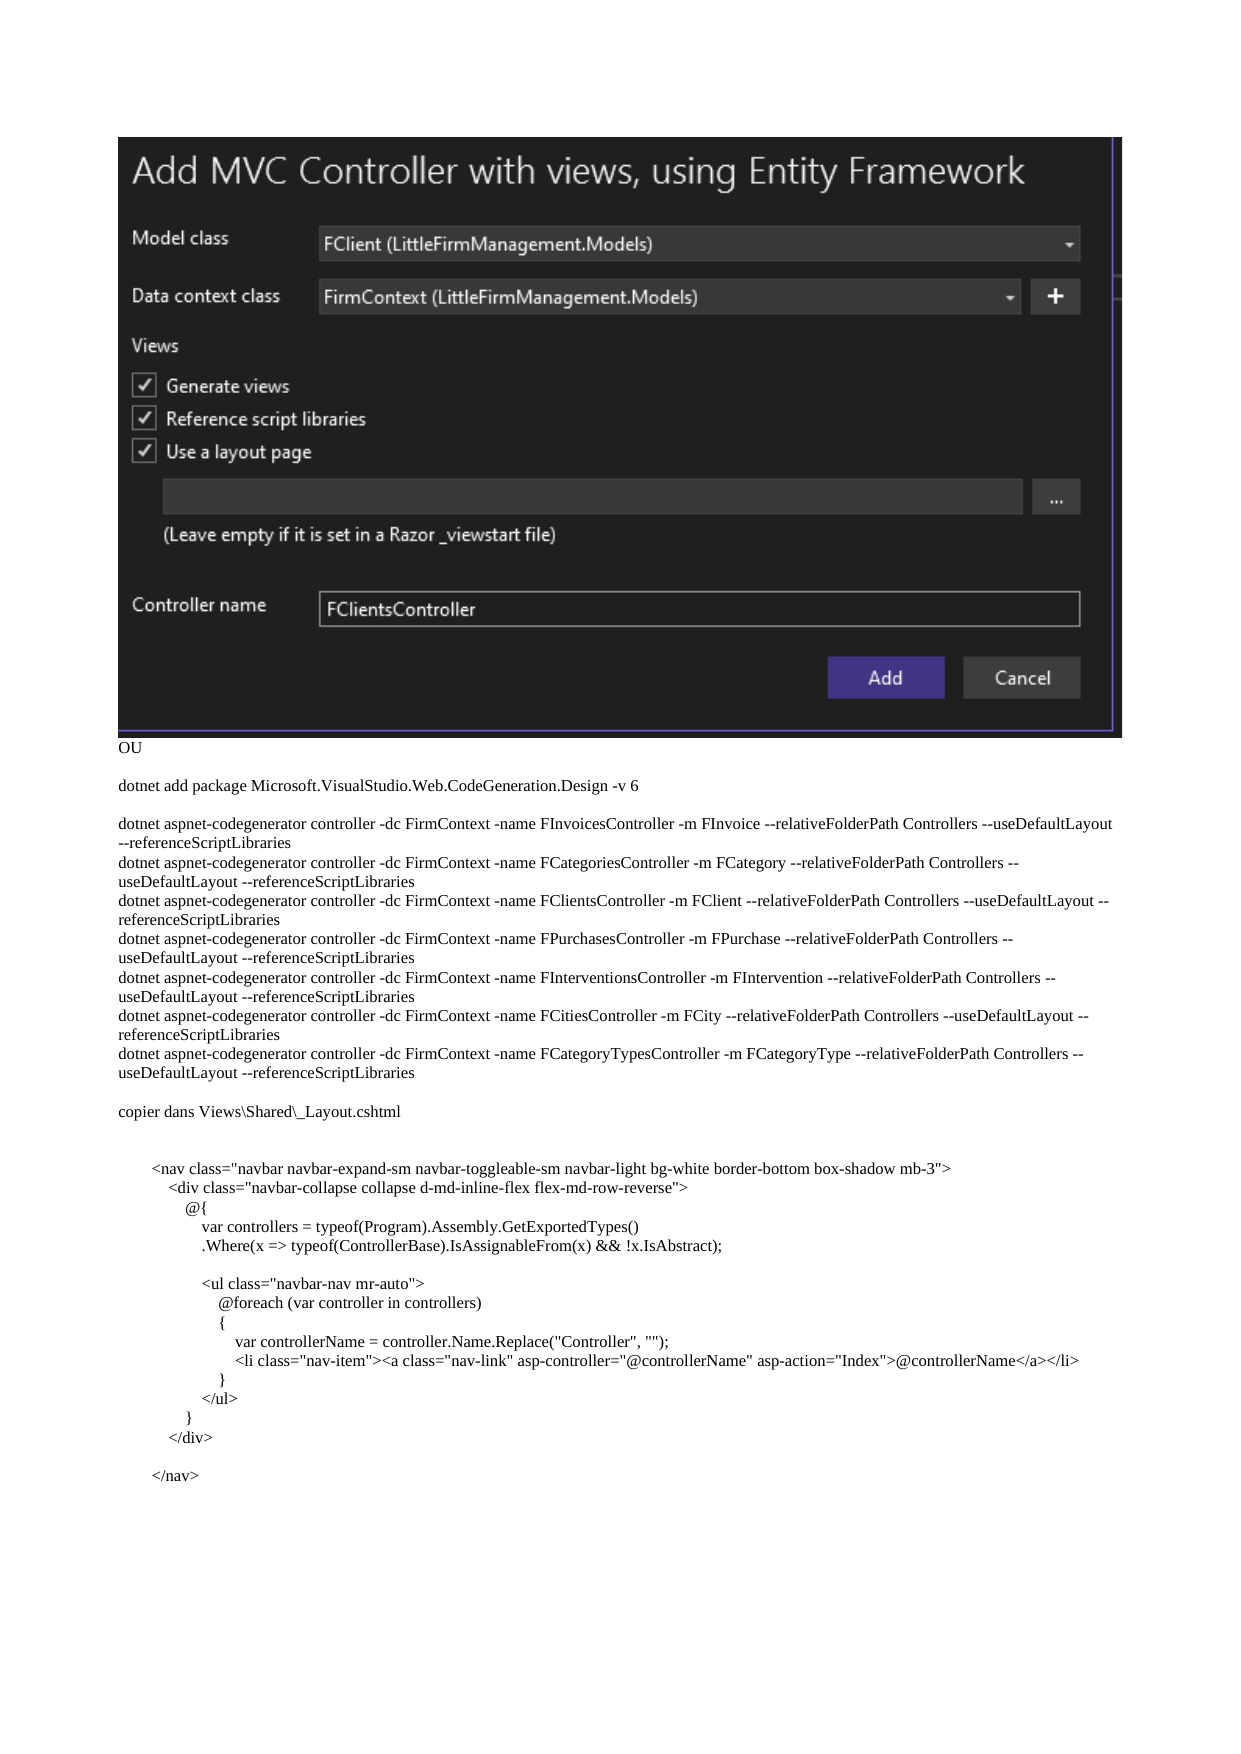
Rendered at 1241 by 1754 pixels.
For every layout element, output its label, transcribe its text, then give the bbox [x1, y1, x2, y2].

text dotnet aspnet-codegenerator controller -dc FirmContext -name FInterventionsController -m FIntervention --relativeFolderPath Controllers --useDefaultLayout --referenceScriptLibraries [118, 967, 1122, 1006]
text </div> [118, 1427, 1122, 1447]
text <li class="nav-item"><a class="nav-link" asp-controller="@controllerName" asp-action="Index">@controllerName</a></li> [118, 1351, 1122, 1370]
text { [118, 1312, 1122, 1332]
text </ul> [118, 1389, 1122, 1408]
text copier dans Views\Shared\_Layout.cshtml [118, 1102, 1122, 1121]
text } [118, 1370, 1122, 1389]
text dotnet aspnet-codegenerator controller -dc FirmContext -name FClientsController -m FClient --relativeFolderPath Controllers --useDefaultLayout --referenceScriptLibraries [118, 891, 1122, 929]
text OU [118, 738, 1122, 757]
text } [118, 1408, 1122, 1427]
text dotnet aspnet-codegenerator controller -dc FirmContext -name FPurchasesController -m FPurchase --relativeFolderPath Controllers --useDefaultLayout --referenceScriptLibraries [118, 929, 1122, 967]
text <nav class="navbar navbar-expand-sm navbar-toggleable-sm navbar-light bg-white border-bottom box-shadow mb-3"> [118, 1159, 1122, 1178]
text </nav> [118, 1466, 1122, 1485]
text <ul class="navbar-nav mr-auto"> [118, 1274, 1122, 1293]
text dotnet aspnet-codegenerator controller -dc FirmContext -name FCategoriesController -m FCategory --relativeFolderPath Controllers --useDefaultLayout --referenceScriptLibraries [118, 852, 1122, 891]
text dotnet aspnet-codegenerator controller -dc FirmContext -name FCategoryTypesController -m FCategoryType --relativeFolderPath Controllers --useDefaultLayout --referenceScriptLibraries [118, 1044, 1122, 1082]
picture [118, 137, 1123, 738]
text dotnet add package Microsoft.VisualStudio.Web.CodeGeneration.Design -v 6 [118, 776, 1122, 795]
text @foreach (var controller in controllers) [118, 1293, 1122, 1312]
text var controllers = typeof(Program).Assembly.GetExportedTypes() [118, 1217, 1122, 1236]
text dotnet aspnet-codegenerator controller -dc FirmContext -name FInvoicesController -m FInvoice --relativeFolderPath Controllers --useDefaultLayout --referenceScriptLibraries [118, 814, 1122, 852]
text .Where(x => typeof(ControllerBase).IsAssignableFrom(x) && !x.IsAbstract); [118, 1236, 1122, 1255]
text dotnet aspnet-codegenerator controller -dc FirmContext -name FCitiesController -m FCity --relativeFolderPath Controllers --useDefaultLayout --referenceScriptLibraries [118, 1006, 1122, 1044]
text var controllerName = controller.Name.Replace("Controller", ""); [118, 1332, 1122, 1351]
text <div class="navbar-collapse collapse d-md-inline-flex flex-md-row-reverse"> [118, 1178, 1122, 1197]
text @{ [118, 1197, 1122, 1217]
